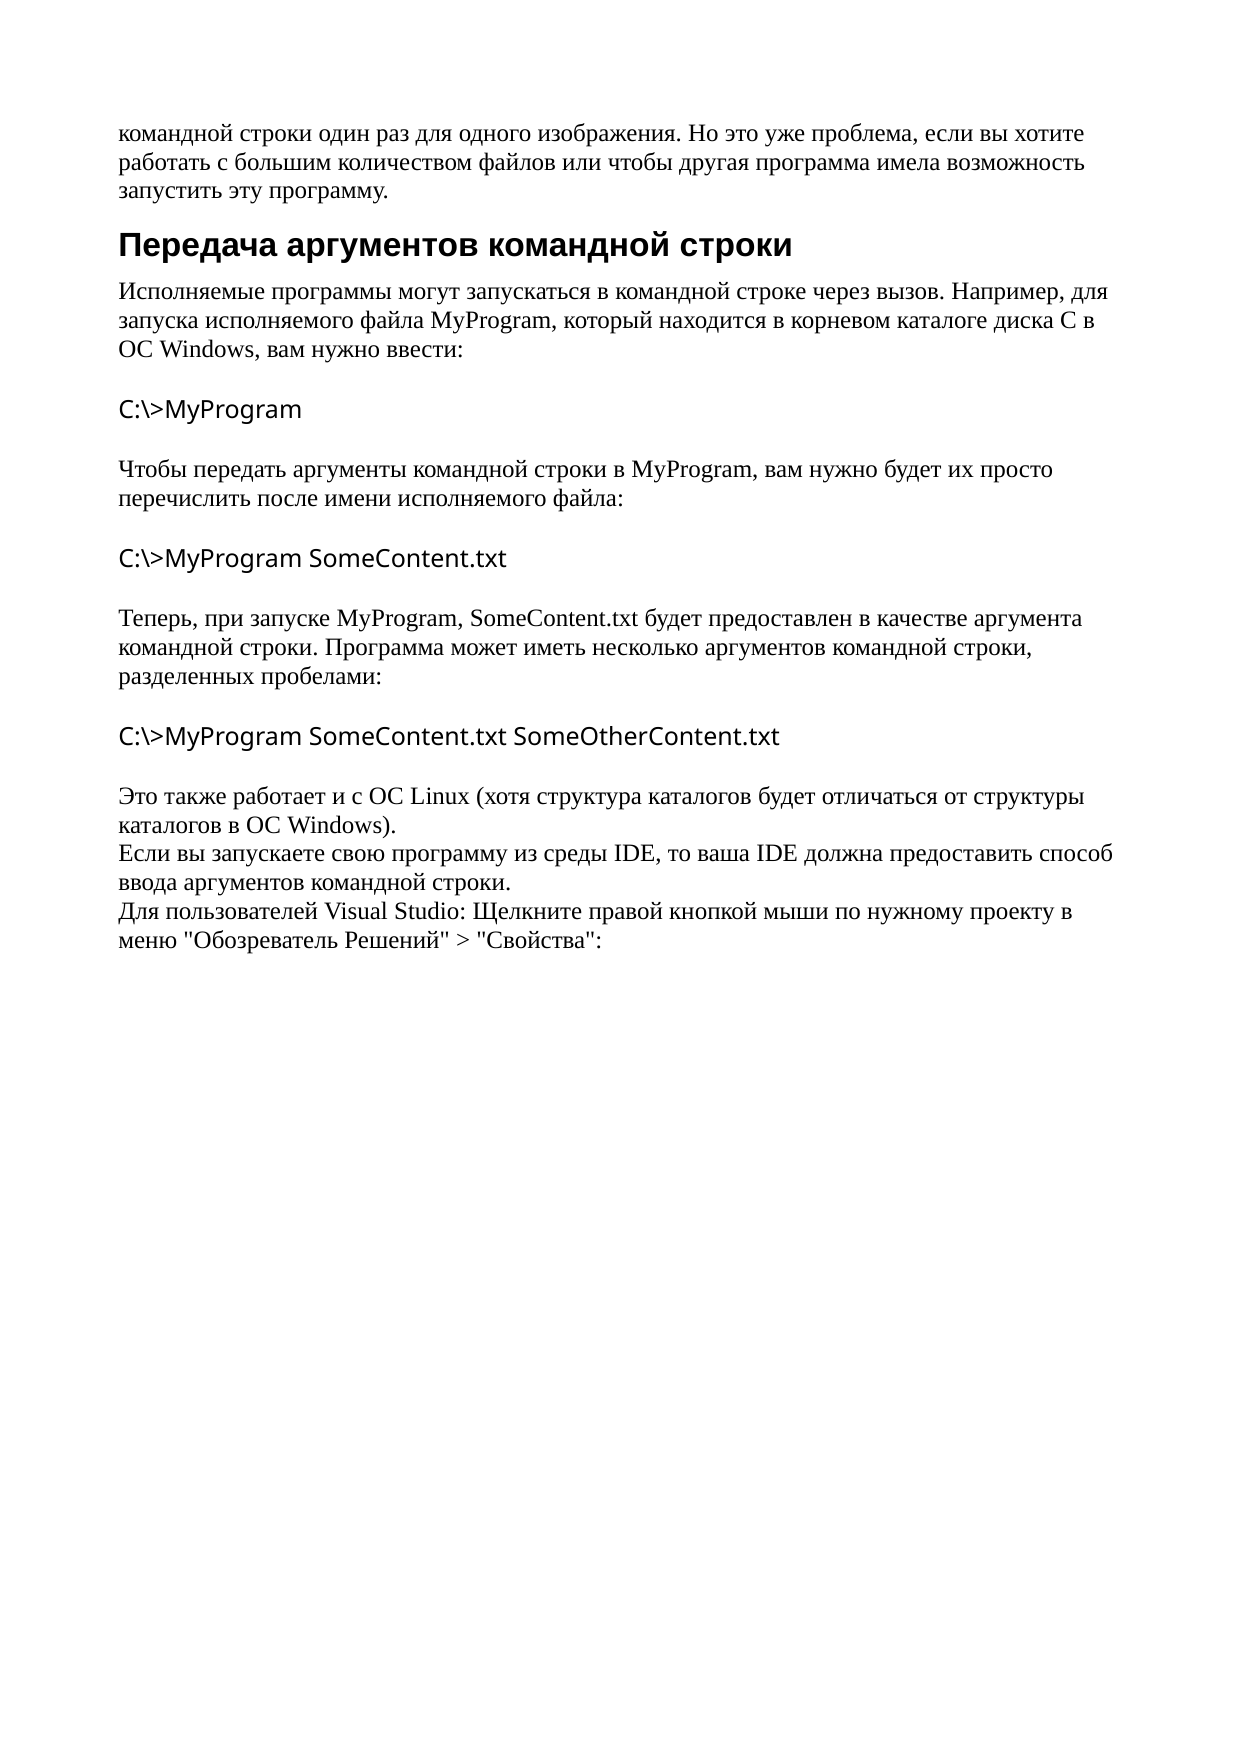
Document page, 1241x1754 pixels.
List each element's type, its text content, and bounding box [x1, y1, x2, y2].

text Если вы запускаете свою программу из среды IDE, то ваша IDE должна предоставить способ ввода аргументов командной строки. [118, 838, 1122, 896]
text Теперь, при запуске MyProgram, SomeContent.txt будет предоставлен в качестве аргумента командной строки. Программа может иметь несколько аргументов командной строки, разделенных пробелами: [118, 603, 1122, 689]
text командной строки один раз для одного изображения. Но это уже проблема, если вы хотите работать с большим количеством файлов или чтобы другая программа имела возможность запустить эту программу. [118, 118, 1122, 204]
text C:\>MyProgram SomeContent.txt SomeOtherContent.txt [118, 718, 1122, 752]
text Чтобы передать аргументы командной строки в MyProgram, вам нужно будет их просто перечислить после имени исполняемого файла: [118, 454, 1122, 512]
text C:\>MyProgram SomeContent.txt [118, 540, 1122, 574]
subtitle Передача аргументов командной строки [118, 225, 1122, 264]
text C:\>MyProgram [118, 391, 1122, 425]
text Для пользователей Visual Studio: Щелкните правой кнопкой мыши по нужному проекту в меню "Обозреватель Решений" > "Свойства": [118, 896, 1122, 953]
text Исполняемые программы могут запускаться в командной строке через вызов. Например, для запуска исполняемого файла MyProgram, который находится в корневом каталоге диска C в ОС Windows, вам нужно ввести: [118, 276, 1122, 363]
text Это также работает и с ОС Linux (хотя структура каталогов будет отличаться от структуры каталогов в ОС Windows). [118, 781, 1122, 838]
